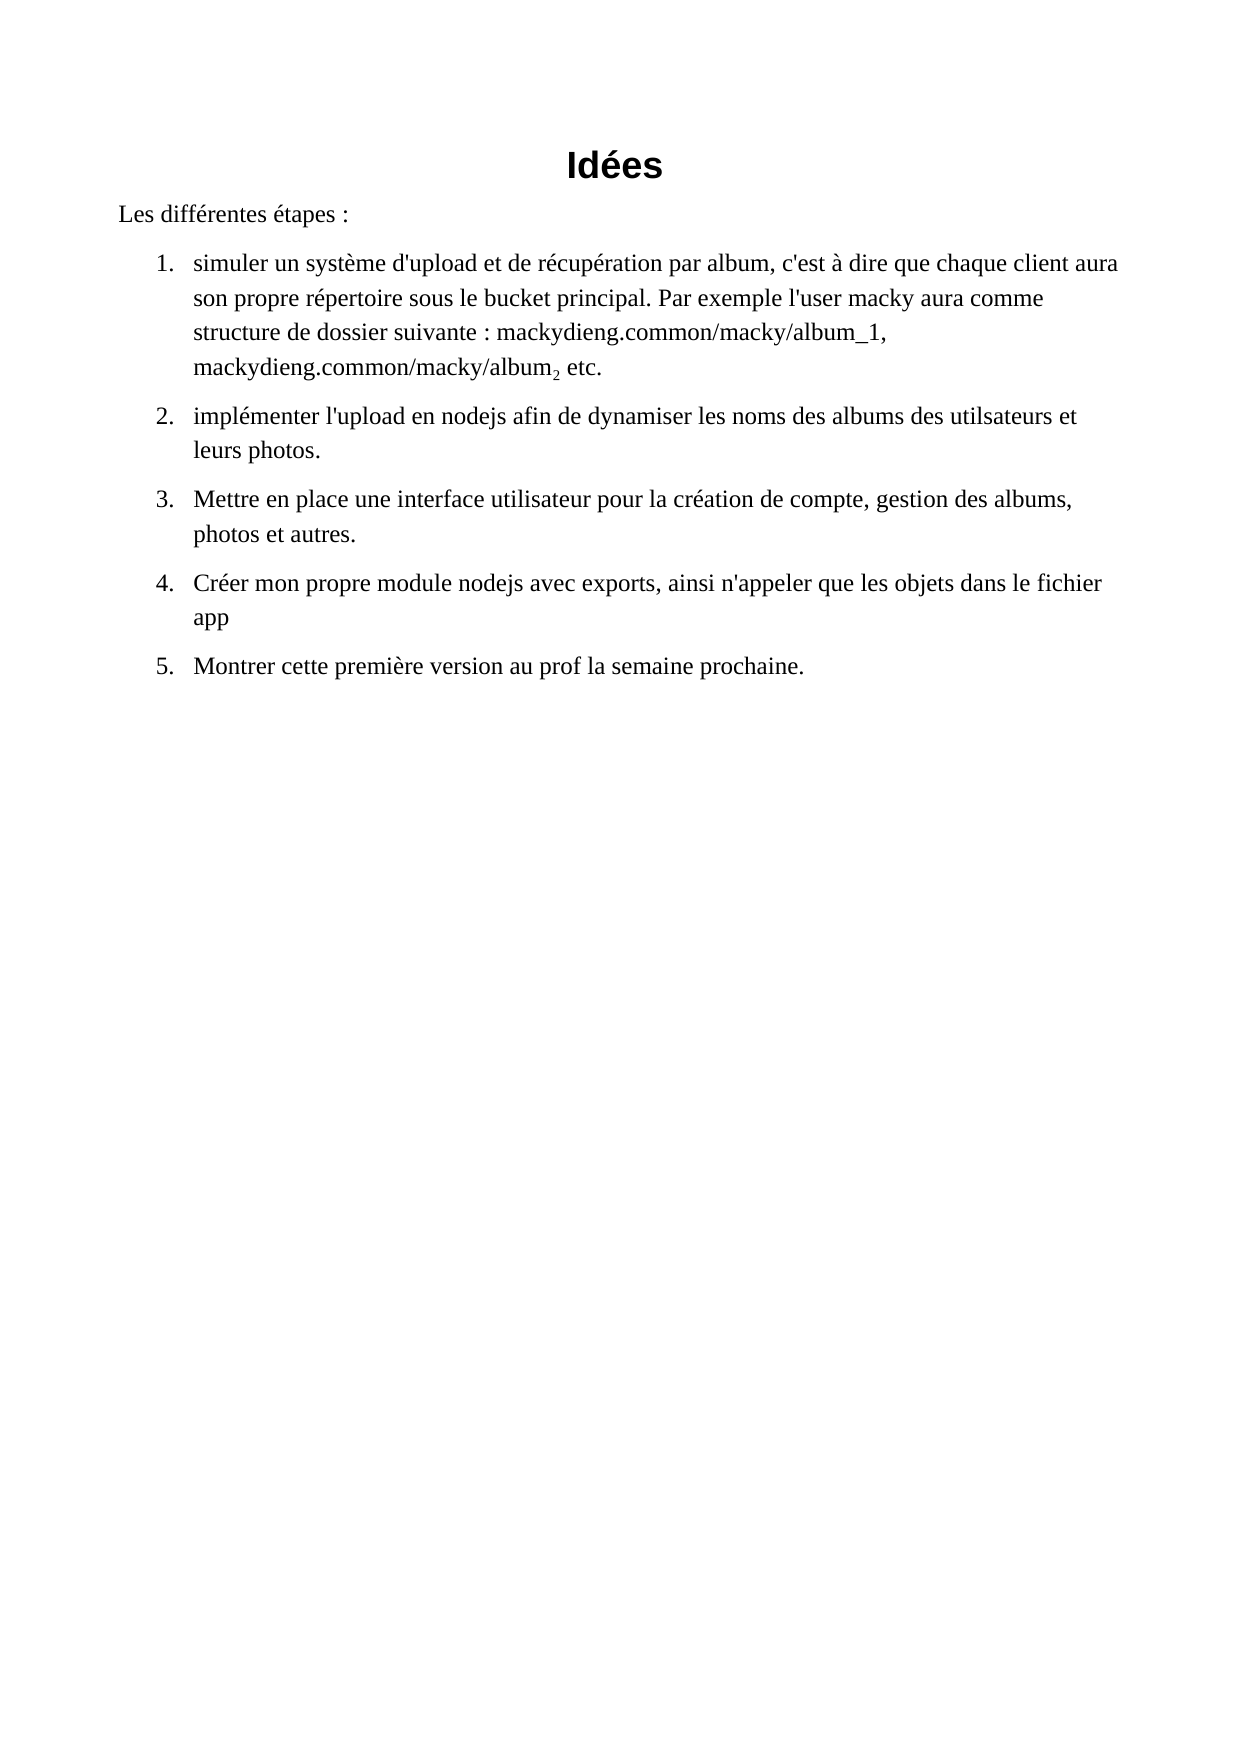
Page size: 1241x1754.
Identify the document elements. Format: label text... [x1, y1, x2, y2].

list Créer mon propre module nodejs avec exports, ainsi n'appeler que les objets dans le fichier app [156, 568, 1122, 631]
list implémenter l'upload en nodejs afin de dynamiser les noms des albums des utilsateurs et leurs photos. [156, 401, 1122, 464]
list simuler un système d'upload et de récupération par album, c'est à dire que chaque client aura son propre répertoire sous le bucket principal. Par exemple l'user macky aura comme structure de dossier suivante : mackydieng.common/macky/album_1, mackydieng.common/macky/album₂ etc. [156, 248, 1122, 381]
subtitle Idées [118, 143, 1122, 187]
text Les différentes étapes : [118, 199, 1122, 228]
list Mettre en place une interface utilisateur pour la création de compte, gestion des albums, photos et autres. [156, 484, 1122, 548]
list Montrer cette première version au prof la semaine prochaine. [156, 651, 1122, 680]
